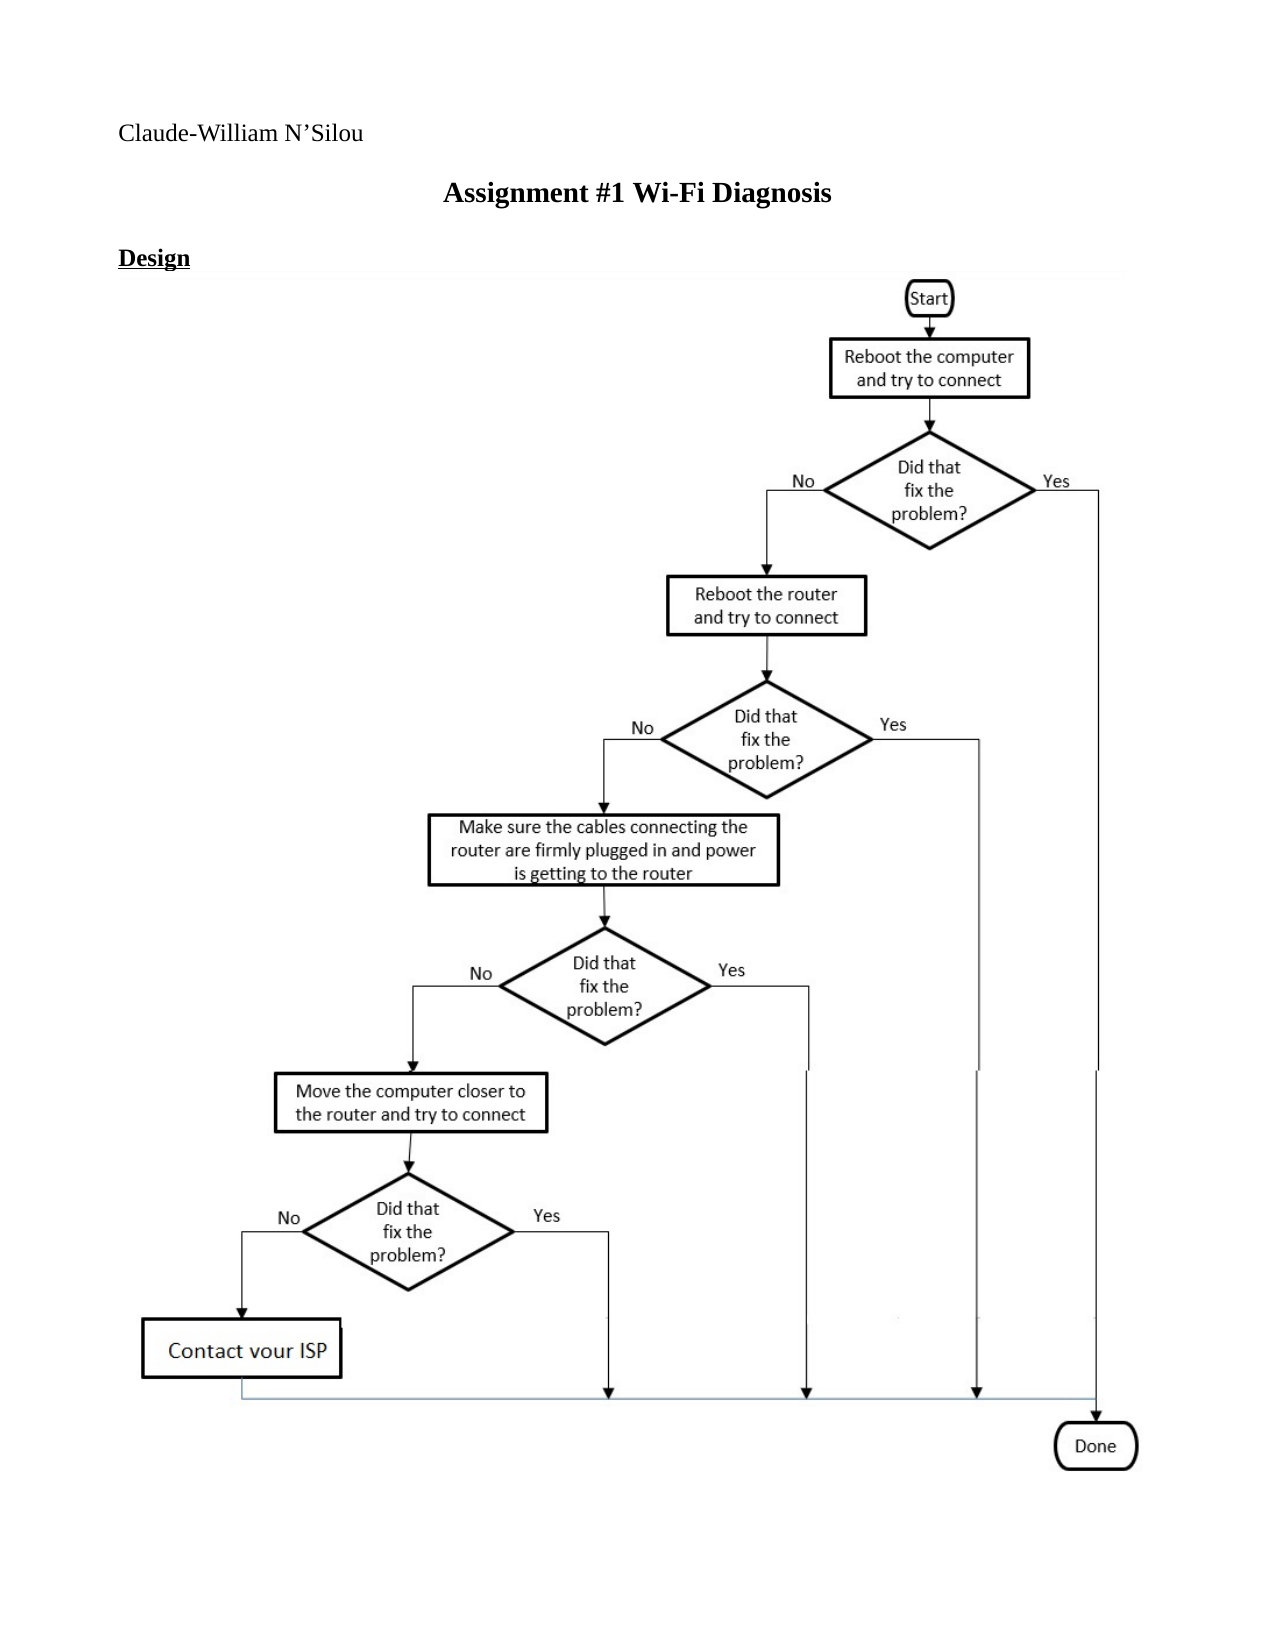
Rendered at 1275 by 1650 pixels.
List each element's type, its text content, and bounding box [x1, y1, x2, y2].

picture [118, 271, 1169, 1478]
text Assignment #1 Wi-Fi Diagnosis [118, 176, 1157, 209]
text Claude-William N’Silou [118, 118, 1157, 147]
text Design [118, 243, 1157, 271]
